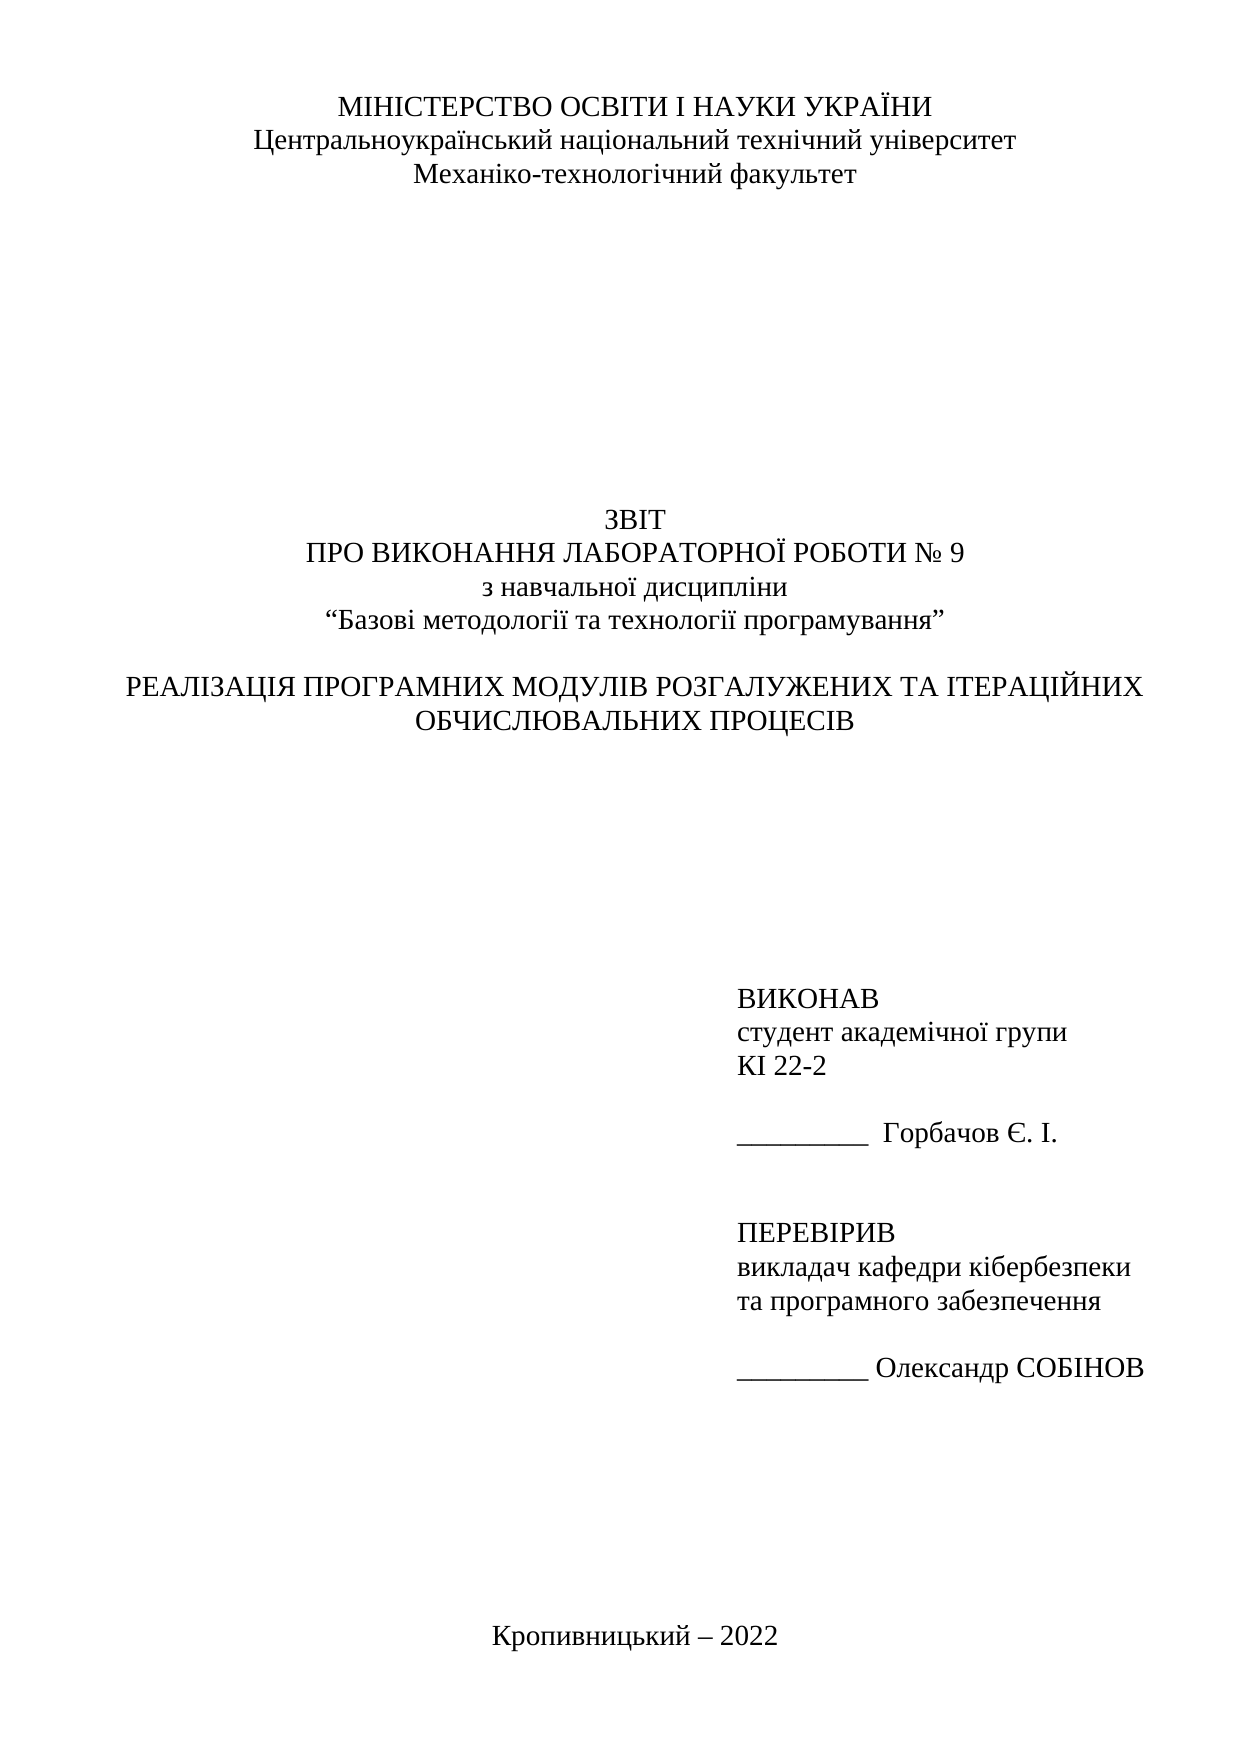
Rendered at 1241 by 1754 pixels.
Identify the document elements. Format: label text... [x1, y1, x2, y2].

text Кропивницький – 2022 [118, 1618, 1152, 1652]
text РЕАЛІЗАЦІЯ ПРОГРАМНИХ МОДУЛІВ РОЗГАЛУЖЕНИХ ТА ІТЕРАЦІЙНИХ ОБЧИСЛЮВАЛЬНИХ ПРОЦЕСІВ [118, 669, 1152, 737]
text _________ Олександр СОБІНОВ [737, 1350, 1152, 1383]
text Центральноукраїнський національний технічний університет [118, 122, 1152, 156]
text КІ 22-2 [737, 1048, 1152, 1081]
text ПЕРЕВІРИВ [737, 1216, 1152, 1249]
text викладач кафедри кібербезпеки [737, 1249, 1152, 1283]
text Механіко-технологічний факультет [118, 156, 1152, 189]
text ПРО ВИКОНАННЯ ЛАБОРАТОРНОЇ РОБОТИ № 9 [118, 535, 1152, 569]
text студент академічної групи [737, 1014, 1152, 1048]
text МІНІСТЕРСТВО ОСВІТИ І НАУКИ УКРАЇНИ [118, 89, 1152, 122]
text та програмного забезпечення [737, 1283, 1152, 1316]
text ВИКОНАВ [737, 981, 1152, 1014]
text ЗВІТ [118, 502, 1152, 535]
text з навчальної дисципліни [118, 569, 1152, 602]
text _________ Горбачов Є. І. [737, 1115, 1152, 1148]
text “Базові методології та технології програмування” [118, 602, 1152, 636]
